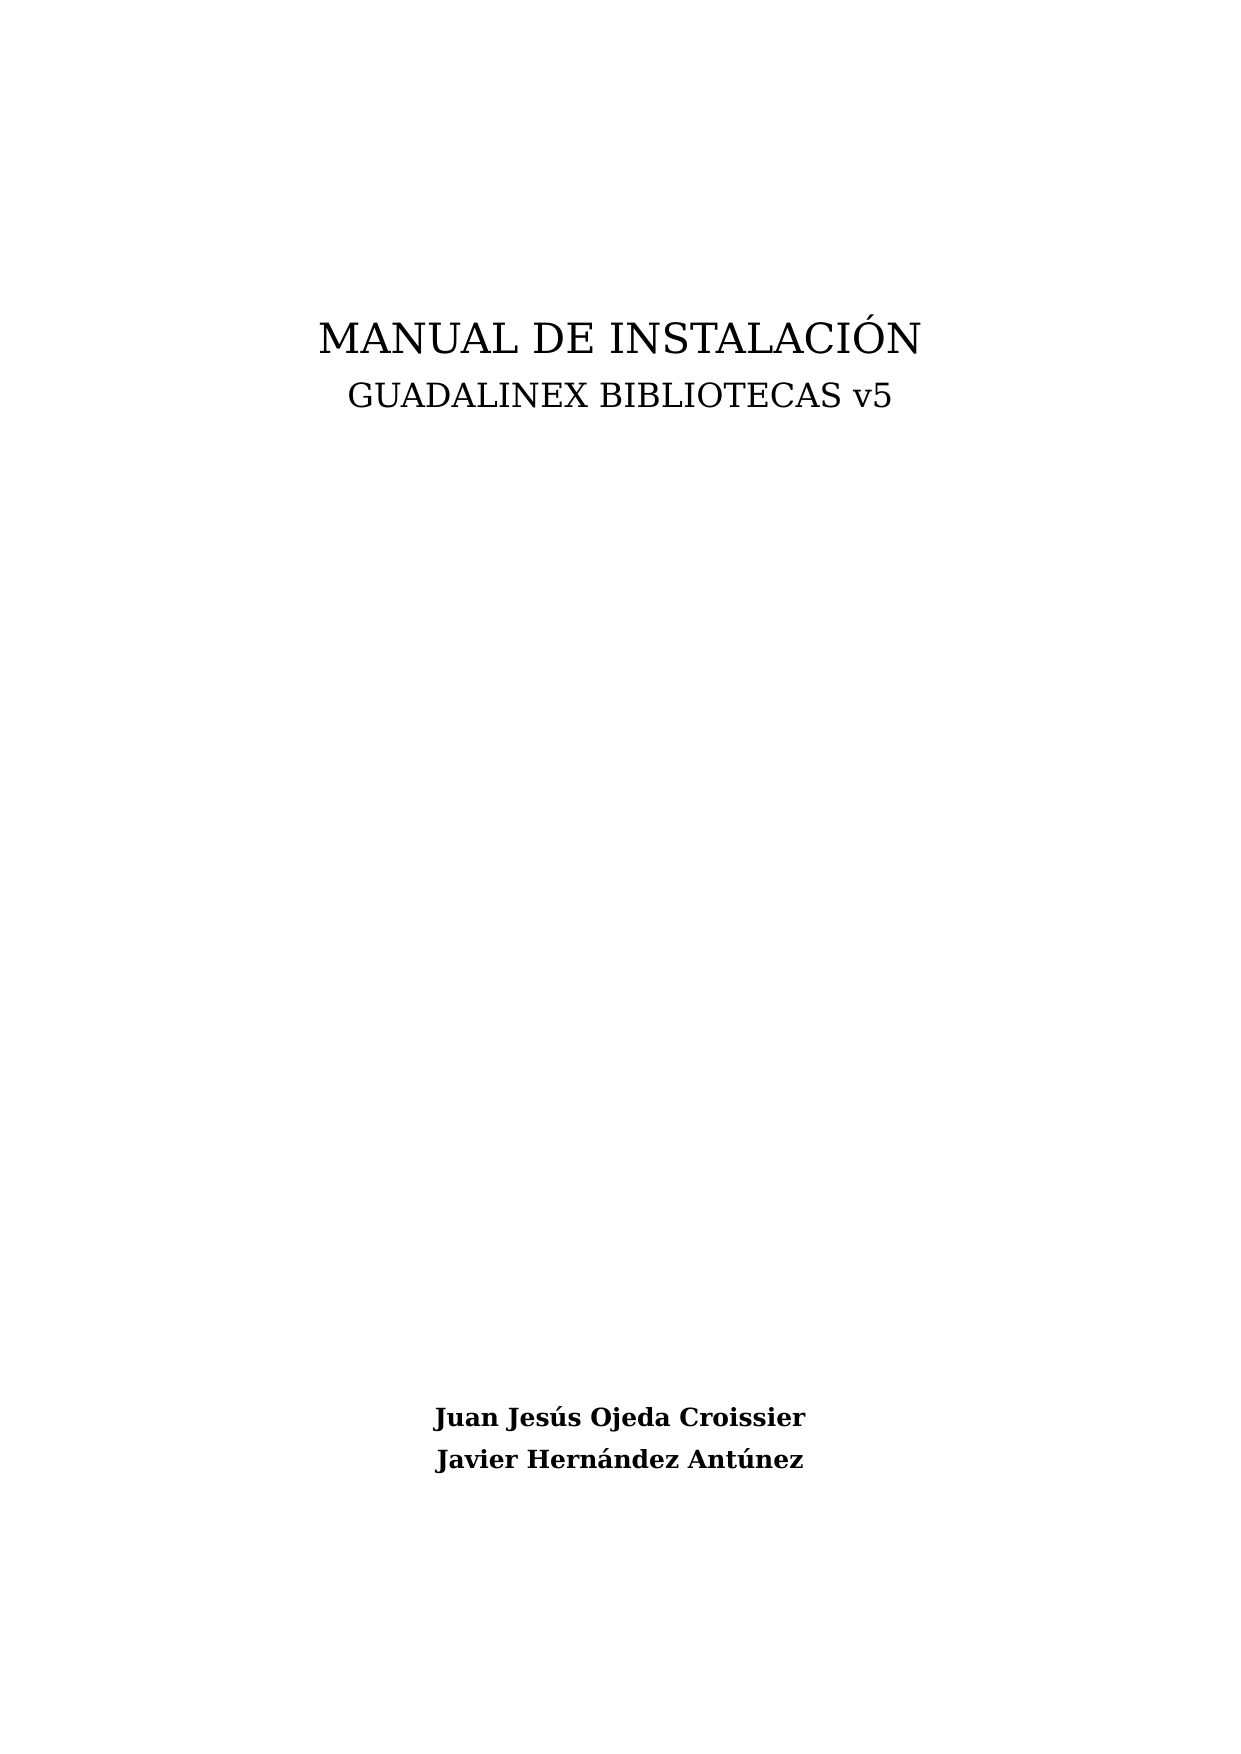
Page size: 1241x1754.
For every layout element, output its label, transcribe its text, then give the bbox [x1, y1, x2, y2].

subtitle MANUAL DE INSTALACIÓN [118, 315, 1122, 364]
text GUADALINEX BIBLIOTECAS v5 [118, 376, 1122, 415]
text Juan Jesús Ojeda Croissier [118, 1403, 1122, 1433]
text Javier Hernández Antúnez [118, 1445, 1122, 1474]
